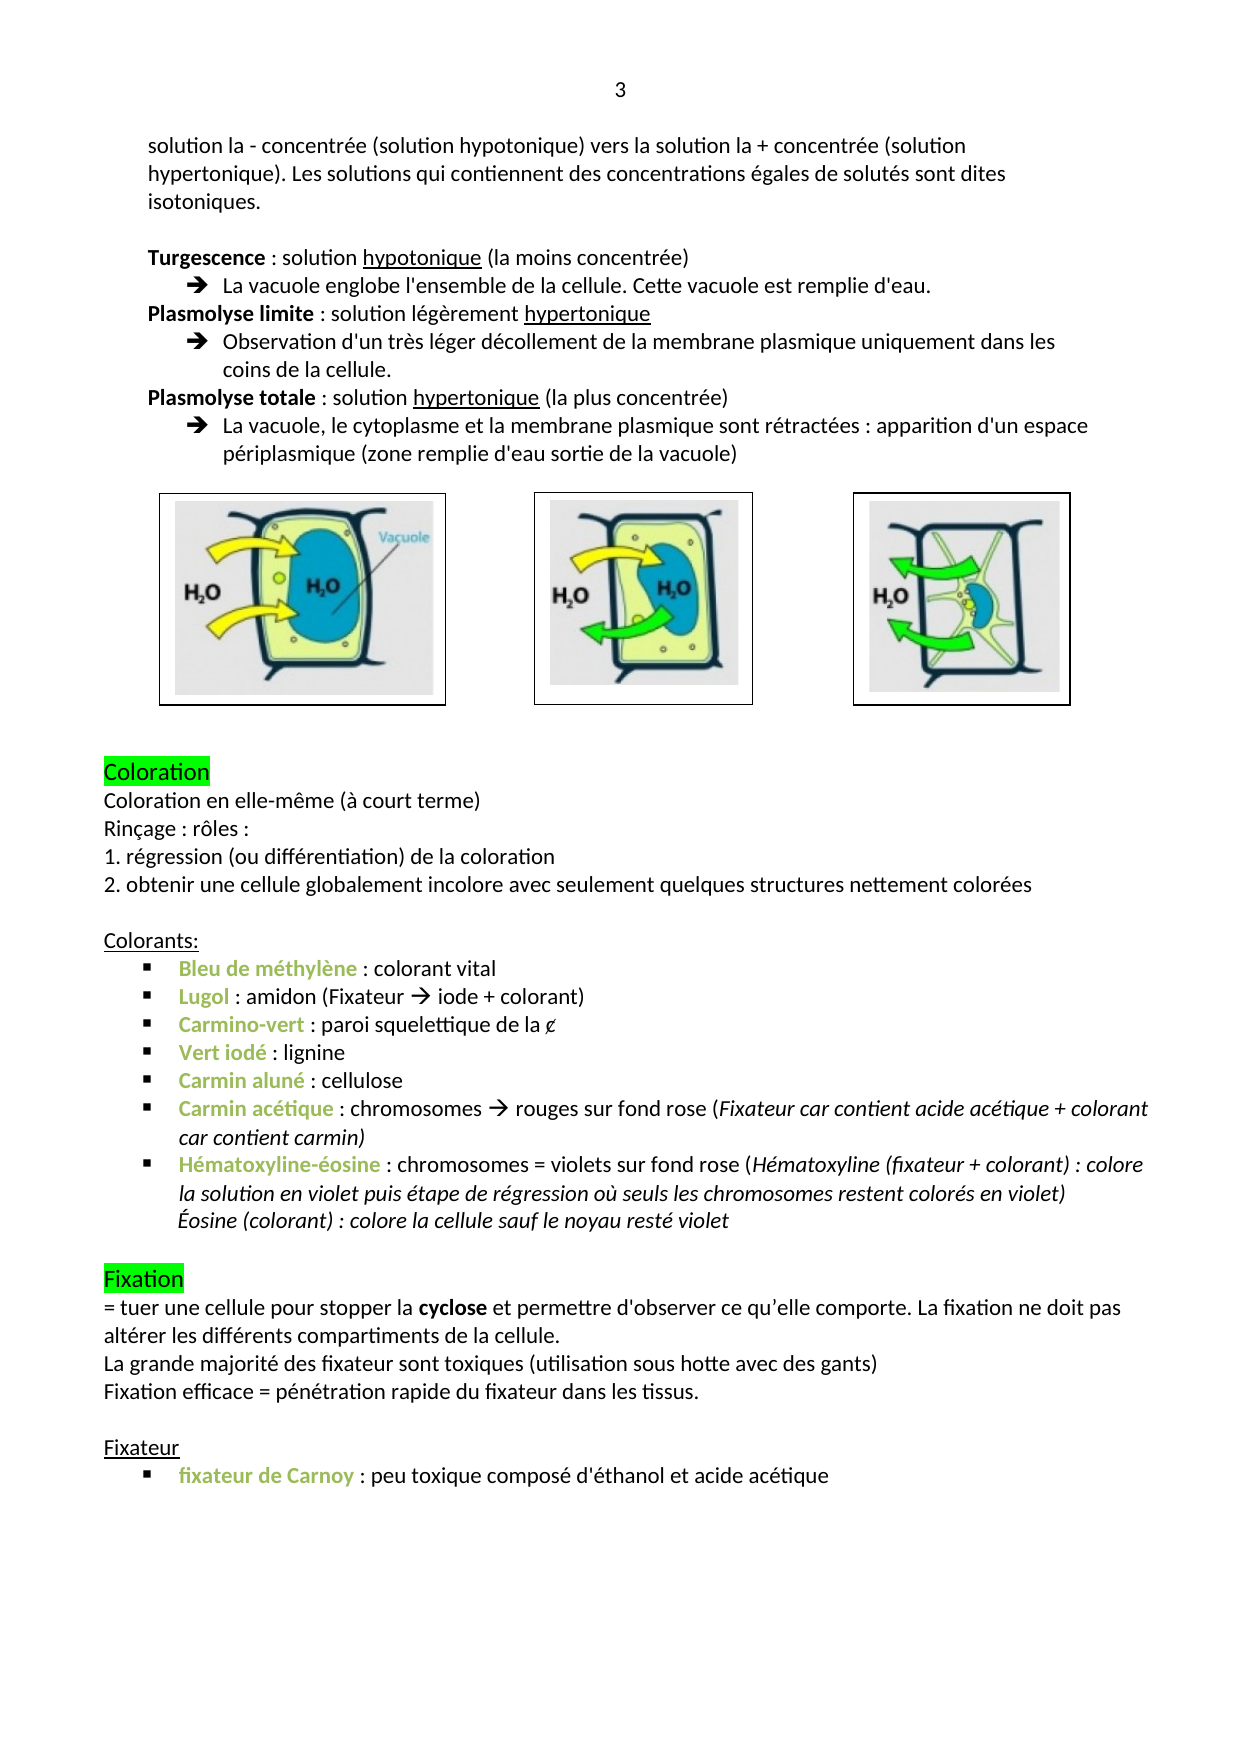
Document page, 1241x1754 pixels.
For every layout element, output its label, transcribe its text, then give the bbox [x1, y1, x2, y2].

text Coloration en elle-même (à court terme) [103, 786, 1167, 814]
list Lugol : amidon (Fixateur  iode + colorant) [141, 982, 1167, 1011]
list Carmin acétique : chromosomes  rouges sur fond rose (Fixateur car contient acide acétique + colorant car contient carmin) [141, 1094, 1167, 1151]
list Carmino-vert : paroi squelettique de la ȼ [141, 1011, 1167, 1038]
list Hématoxyline-éosine : chromosomes = violets sur fond rose (Hématoxyline (fixateur + colorant) : colore la solution en violet puis étape de régression où seuls les chromosomes restent colorés en violet) [141, 1151, 1167, 1207]
text Plasmolyse totale : solution hypertonique (la plus concentrée) [148, 383, 1093, 411]
text 1. régression (ou différentiation) de la coloration [103, 842, 1167, 870]
text Fixateur [103, 1433, 1167, 1461]
text solution la - concentrée (solution hypotonique) vers la solution la + concentrée (solution hypertonique). Les solutions qui contiennent des concentrations égales de solutés sont dites isotoniques. [148, 131, 1093, 215]
text Coloration [103, 756, 1167, 786]
text Fixation [103, 1263, 1167, 1293]
list La vacuole englobe l'ensemble de la cellule. Cette vacuole est remplie d'eau. [185, 271, 1093, 299]
list Carmin aluné : cellulose [141, 1067, 1167, 1094]
text Plasmolyse limite : solution légèrement hypertonique [148, 299, 1093, 327]
text Colorants: [103, 926, 1167, 954]
text Rinçage : rôles : [103, 814, 1167, 842]
text Turgescence : solution hypotonique (la moins concentrée) [148, 243, 1093, 271]
list Bleu de méthylène : colorant vital [141, 954, 1167, 982]
list fixateur de Carnoy : peu toxique composé d'éthanol et acide acétique [141, 1461, 1167, 1489]
text Fixation efficace = pénétration rapide du fixateur dans les tissus. [103, 1377, 1167, 1405]
list Observation d'un très léger décollement de la membrane plasmique uniquement dans les coins de la cellule. [185, 327, 1093, 383]
text 2. obtenir une cellule globalement incolore avec seulement quelques structures nettement colorées [103, 870, 1167, 898]
text La grande majorité des fixateur sont toxiques (utilisation sous hotte avec des gants) [103, 1349, 1167, 1377]
text périplasmique (zone remplie d'eau sortie de la vacuole) [223, 439, 1093, 467]
list La vacuole, le cytoplasme et la membrane plasmique sont rétractées : apparition d'un espace [185, 411, 1093, 439]
list Vert iodé : lignine [141, 1038, 1167, 1067]
text = tuer une cellule pour stopper la cyclose et permettre d'observer ce qu’elle comporte. La fixation ne doit pas altérer les différents compartiments de la cellule. [103, 1293, 1167, 1349]
text Éosine (colorant) : colore la cellule sauf le noyau resté violet [103, 1207, 1167, 1235]
